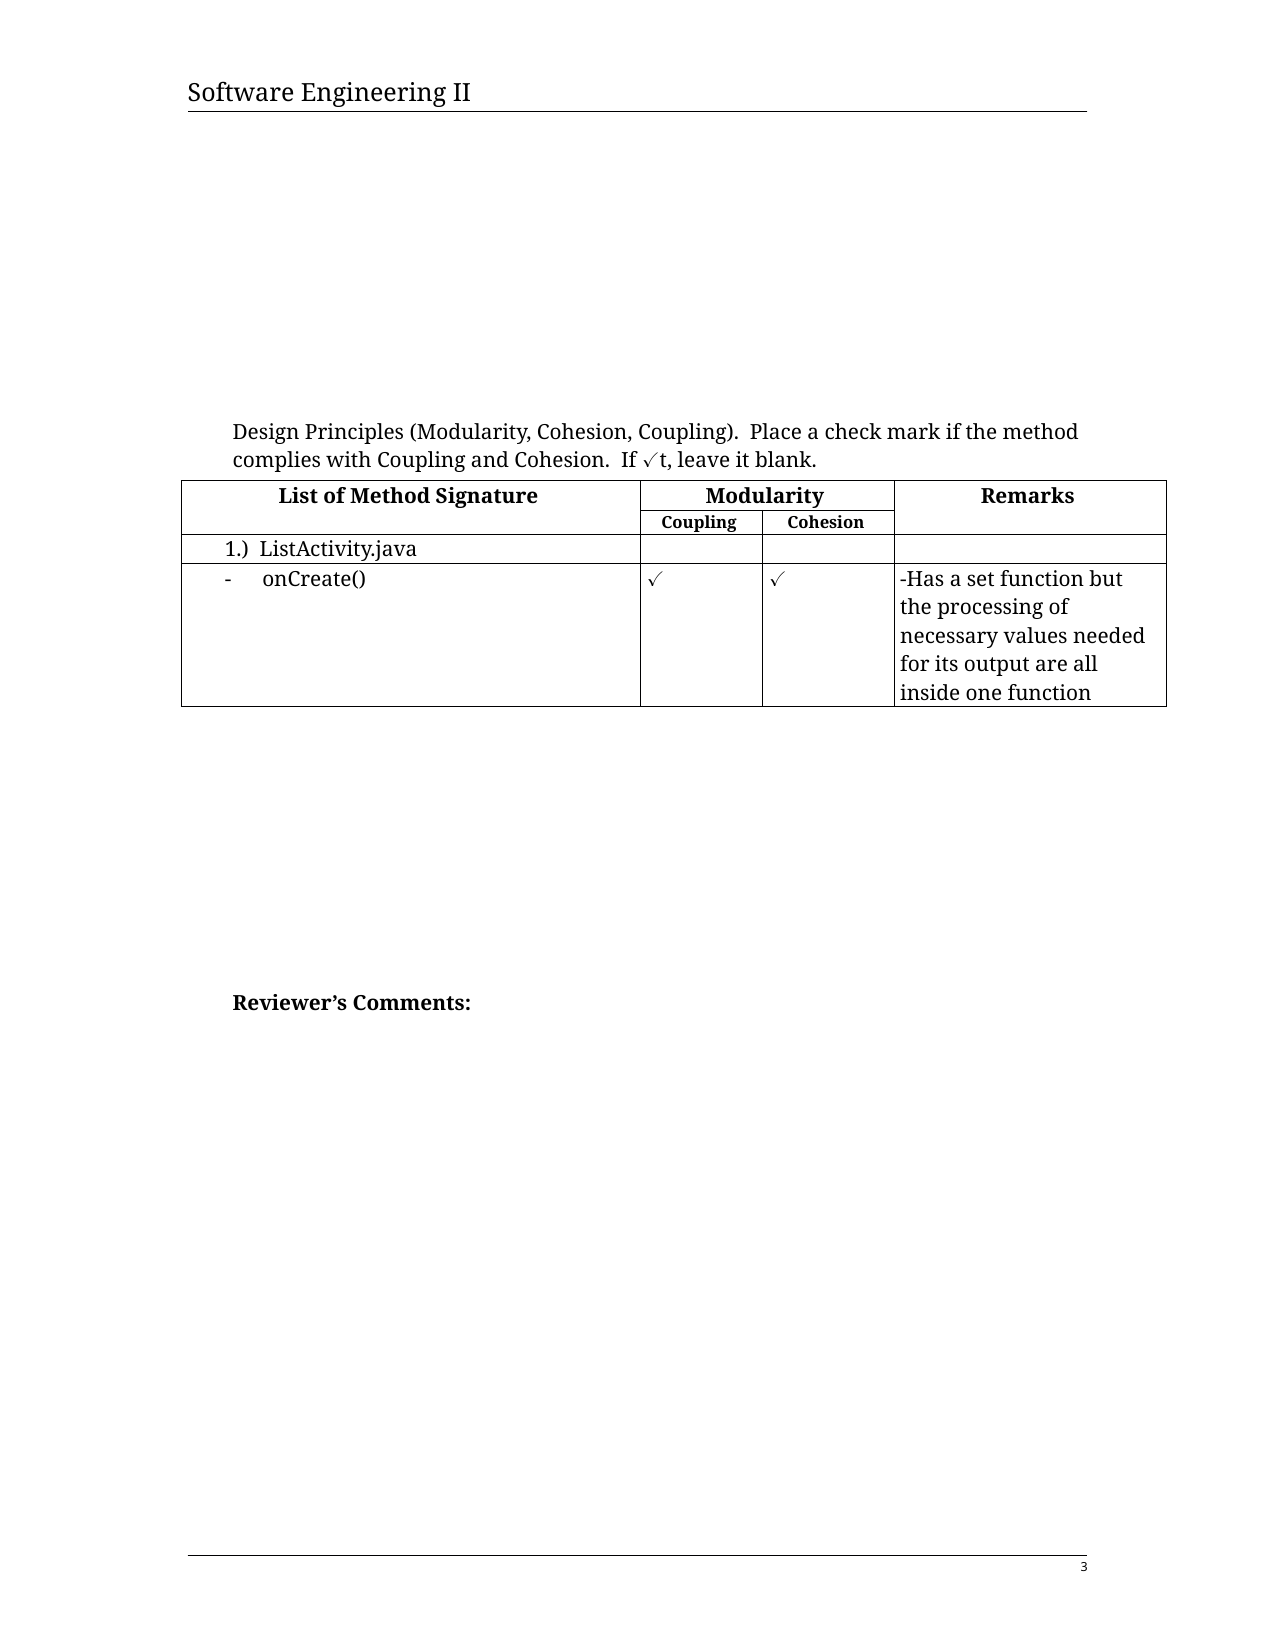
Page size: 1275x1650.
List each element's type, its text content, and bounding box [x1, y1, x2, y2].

table_header List of Method Signature [182, 481, 640, 533]
table_cell [641, 535, 762, 563]
table_header Remarks [895, 481, 1166, 533]
subtitle Design Principles (Modularity, Cohesion, Coupling). Place a check mark if the method complies with Coupling and Cohesion. If ✓t, leave it blank. [187, 417, 1087, 474]
table_cell Cohesion [763, 511, 894, 533]
table_cell ✓ [641, 564, 762, 706]
table_cell onCreate() [182, 564, 640, 706]
table_cell [895, 535, 1166, 563]
table_header Modularity [641, 481, 894, 510]
table_cell 1.) ListActivity.java [182, 535, 640, 563]
table_cell -Has a set function but the processing of necessary values needed for its output are all inside one function [895, 564, 1166, 706]
table_cell Coupling [641, 511, 762, 533]
subtitle Reviewer’s Comments: [187, 988, 1087, 1044]
table_cell [763, 535, 894, 563]
table_cell ✓ [763, 564, 894, 706]
